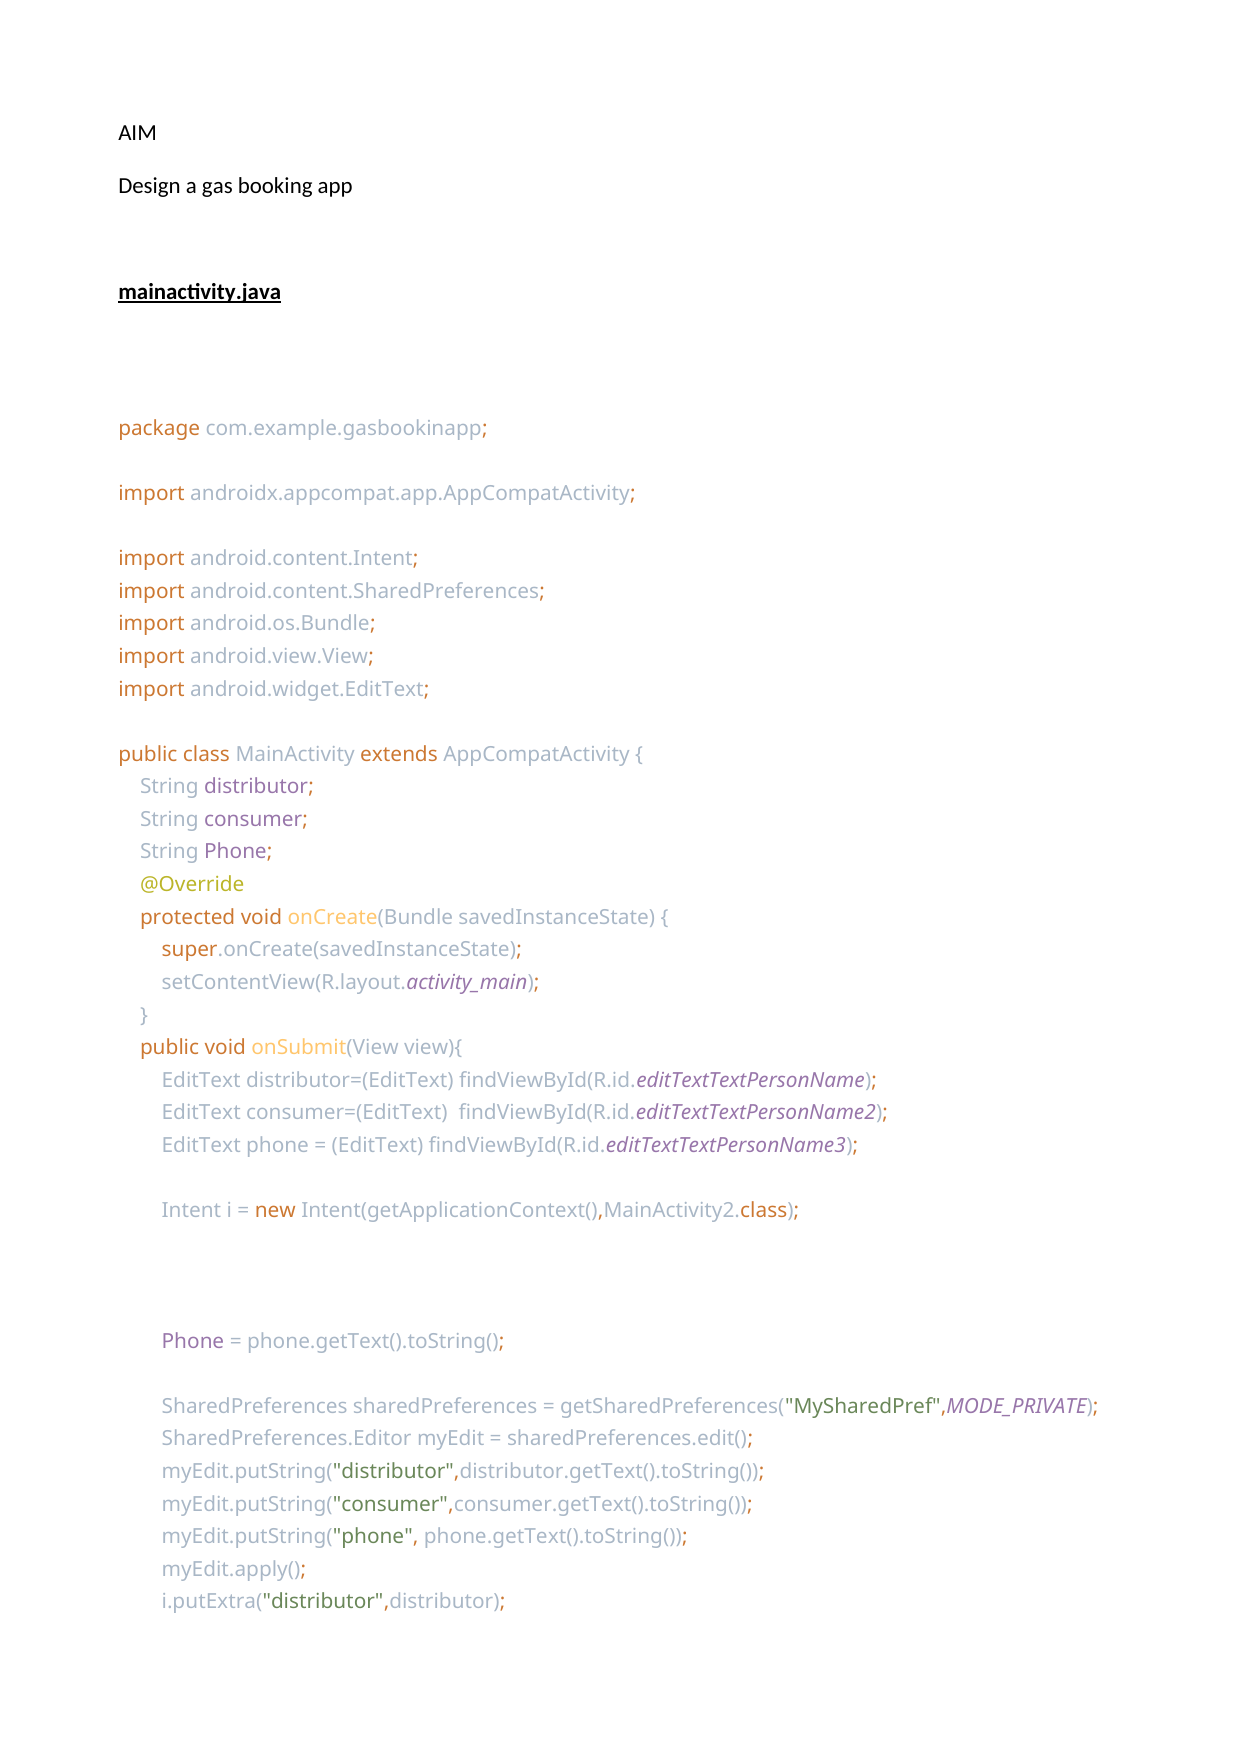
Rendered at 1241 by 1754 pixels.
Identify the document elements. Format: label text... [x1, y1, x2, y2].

text mainactivity.java [118, 277, 1122, 305]
text Design a gas booking app [118, 171, 1122, 199]
text package com.example.gasbookinapp; import androidx.appcompat.app.AppCompatActivity; import android.content.Intent; import android.content.SharedPreferences; import android.os.Bundle; import android.view.View; import android.widget.EditText; public class MainActivity extends AppCompatActivity { String distributor; String consumer; String Phone; @Override protected void onCreate(Bundle savedInstanceState) { super.onCreate(savedInstanceState); setContentView(R.layout.activity_main); } public void onSubmit(View view){ EditText distributor=(EditText) findViewById(R.id.editTextTextPersonName); EditText consumer=(EditText) findViewById(R.id.editTextTextPersonName2); EditText phone = (EditText) findViewById(R.id.editTextTextPersonName3); Intent i = new Intent(getApplicationContext(),MainActivity2.class); Phone = phone.getText().toString(); SharedPreferences sharedPreferences = getSharedPreferences("MySharedPref",MODE_PRIVATE); SharedPreferences.Editor myEdit = sharedPreferences.edit(); myEdit.putString("distributor",distributor.getText().toString()); myEdit.putString("consumer",consumer.getText().toString()); myEdit.putString("phone", phone.getText().toString()); myEdit.apply(); i.putExtra("distributor",distributor); [118, 383, 1122, 1615]
text AIM [118, 118, 1122, 146]
